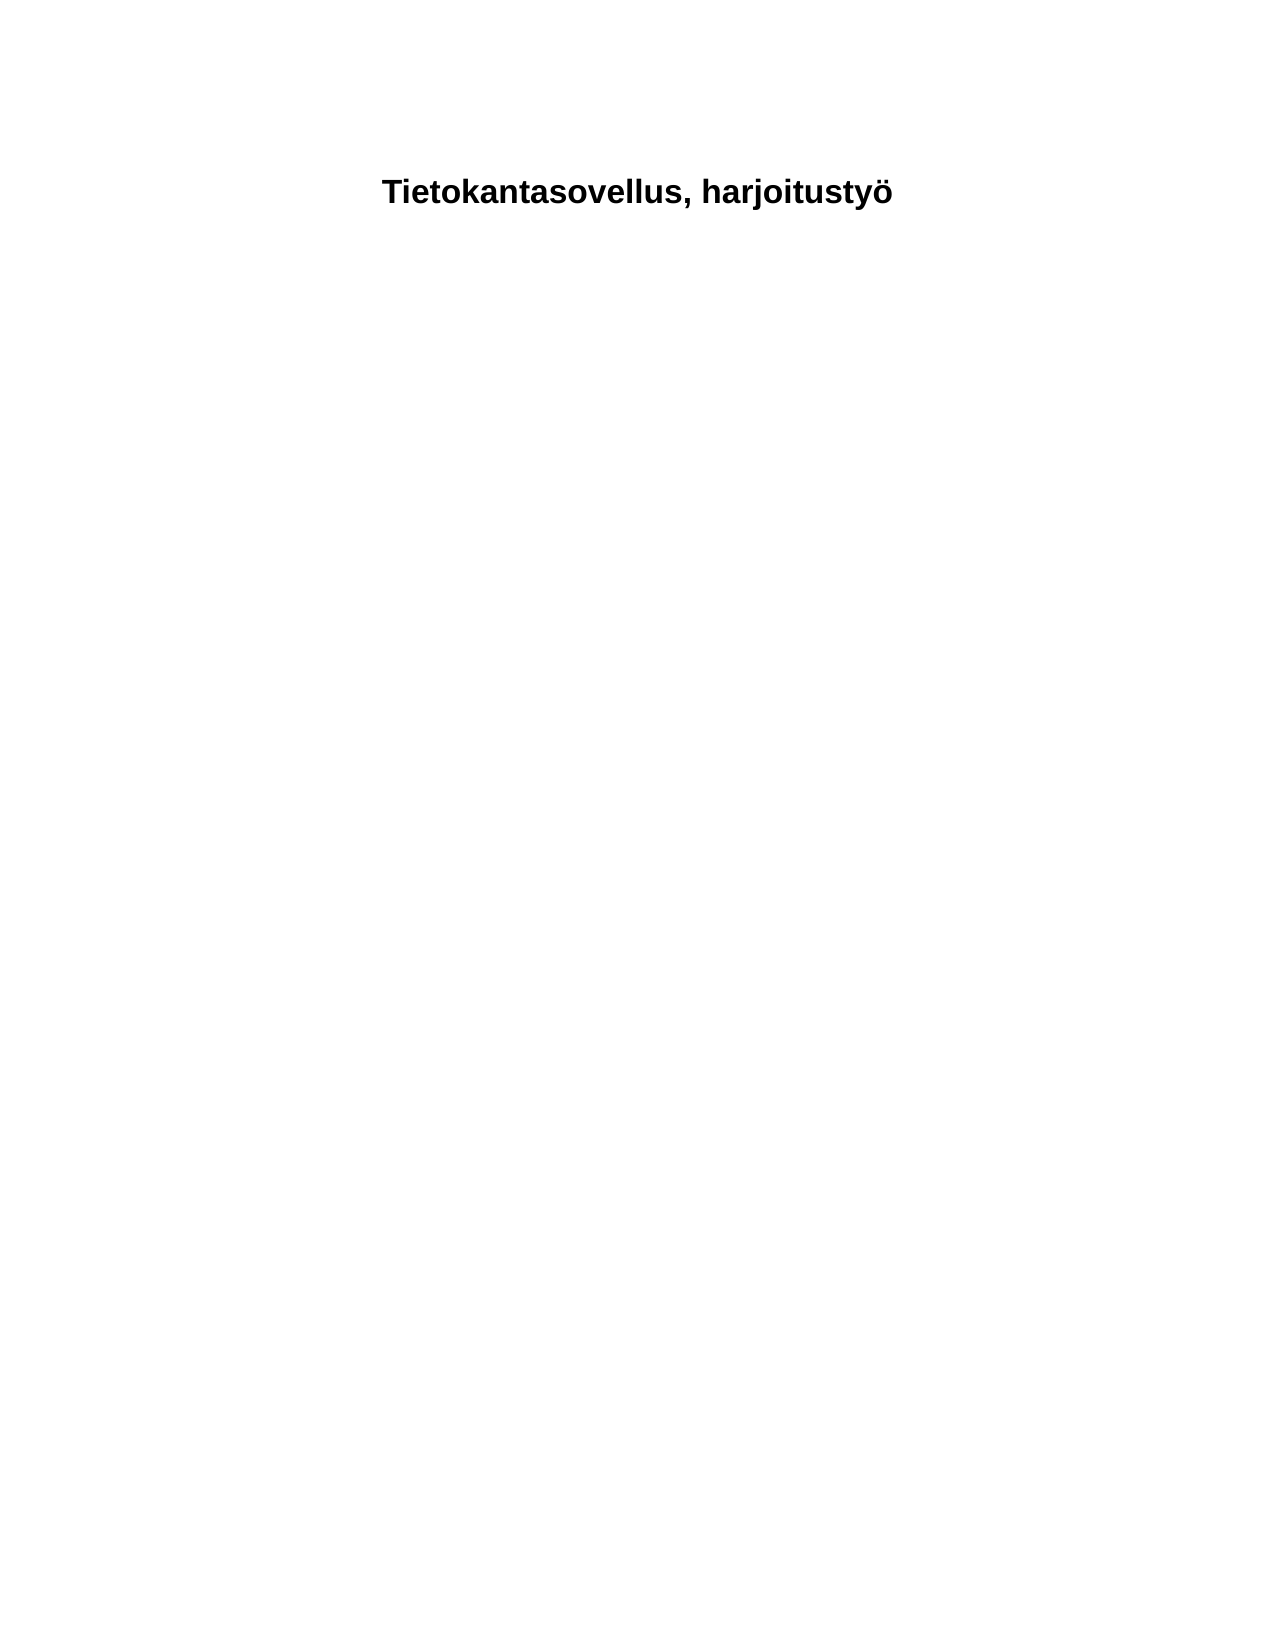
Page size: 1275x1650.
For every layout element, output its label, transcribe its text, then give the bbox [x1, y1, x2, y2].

subtitle Tietokantasovellus, harjoitustyö [118, 172, 1157, 211]
